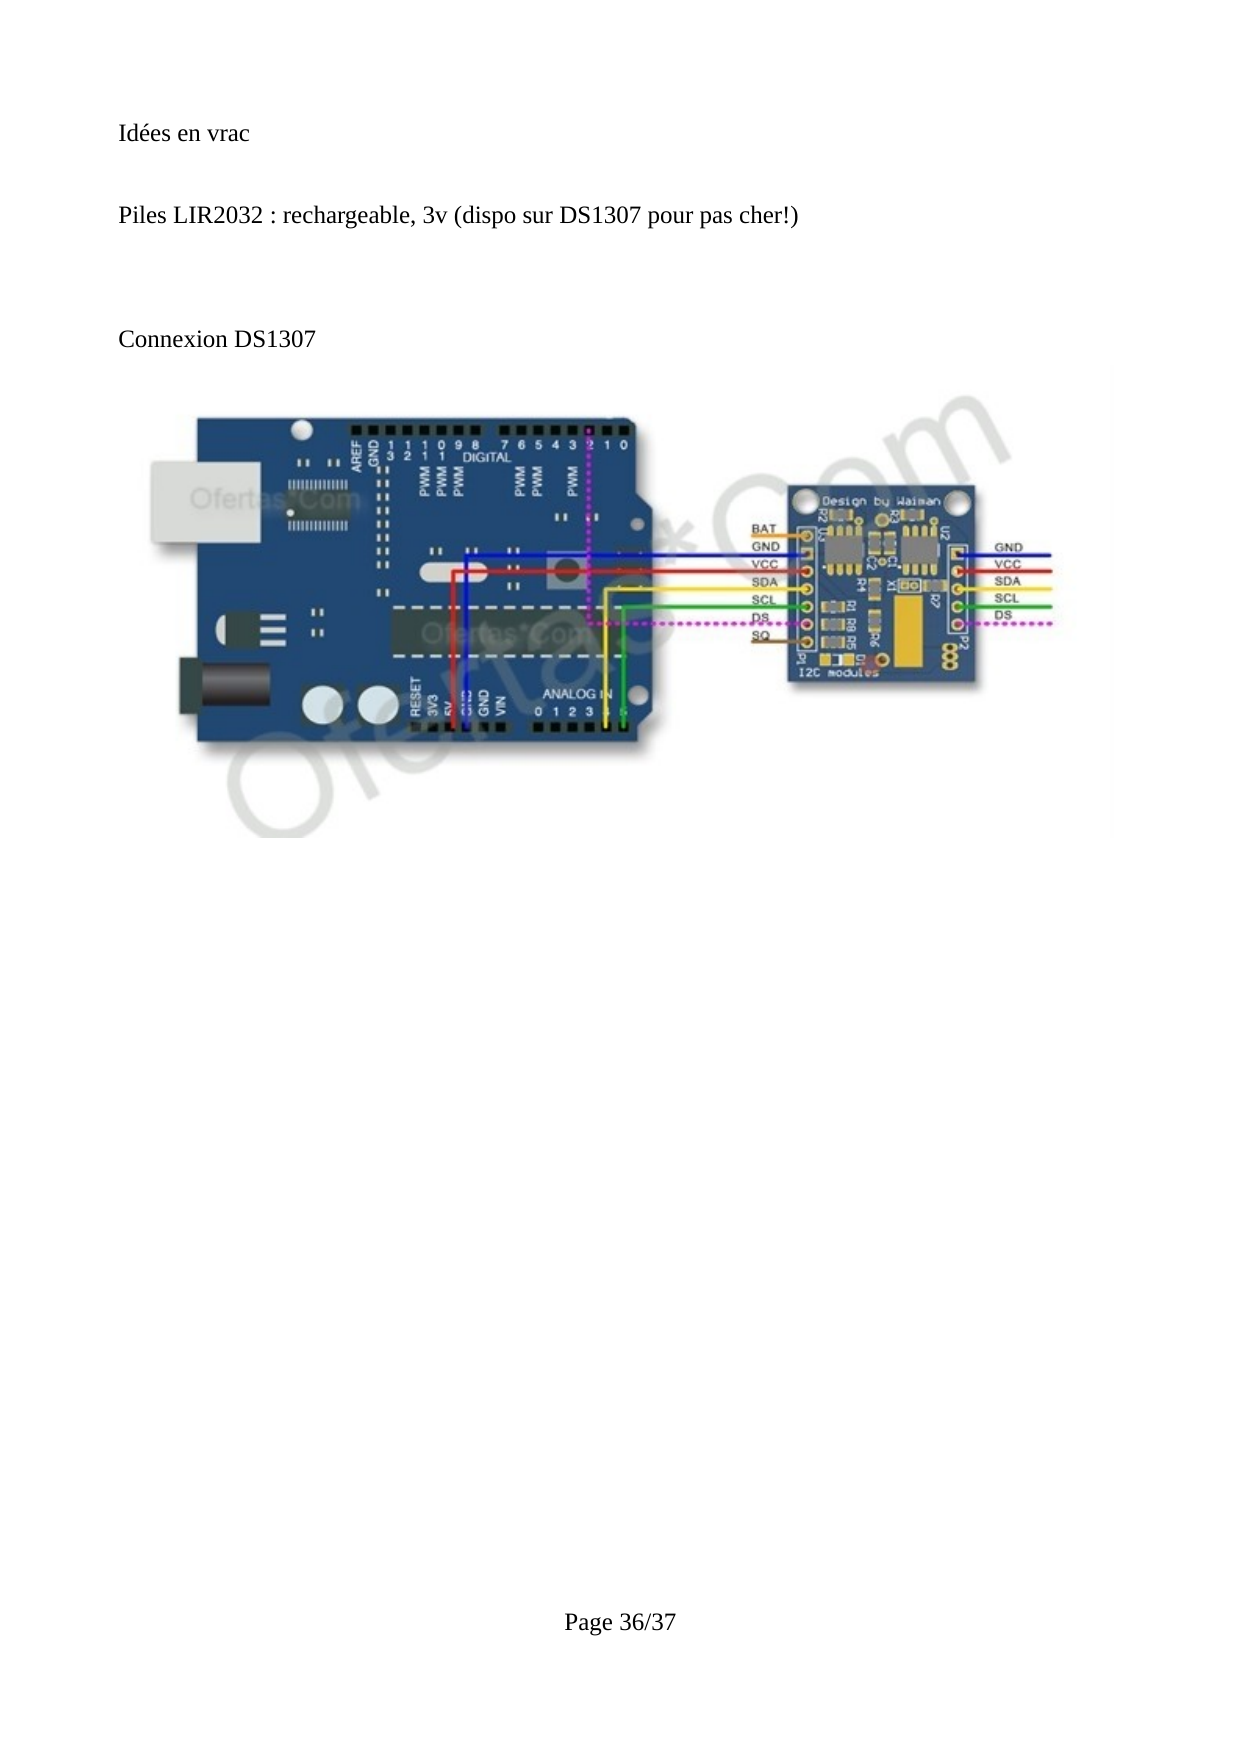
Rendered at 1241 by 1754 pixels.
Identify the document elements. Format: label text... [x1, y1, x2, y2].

text Piles LIR2032 : rechargeable, 3v (dispo sur DS1307 pour pas cher!) [118, 201, 1122, 229]
picture [126, 365, 1114, 838]
text Connexion DS1307 [118, 324, 1122, 353]
text Idées en vrac [118, 118, 1122, 147]
